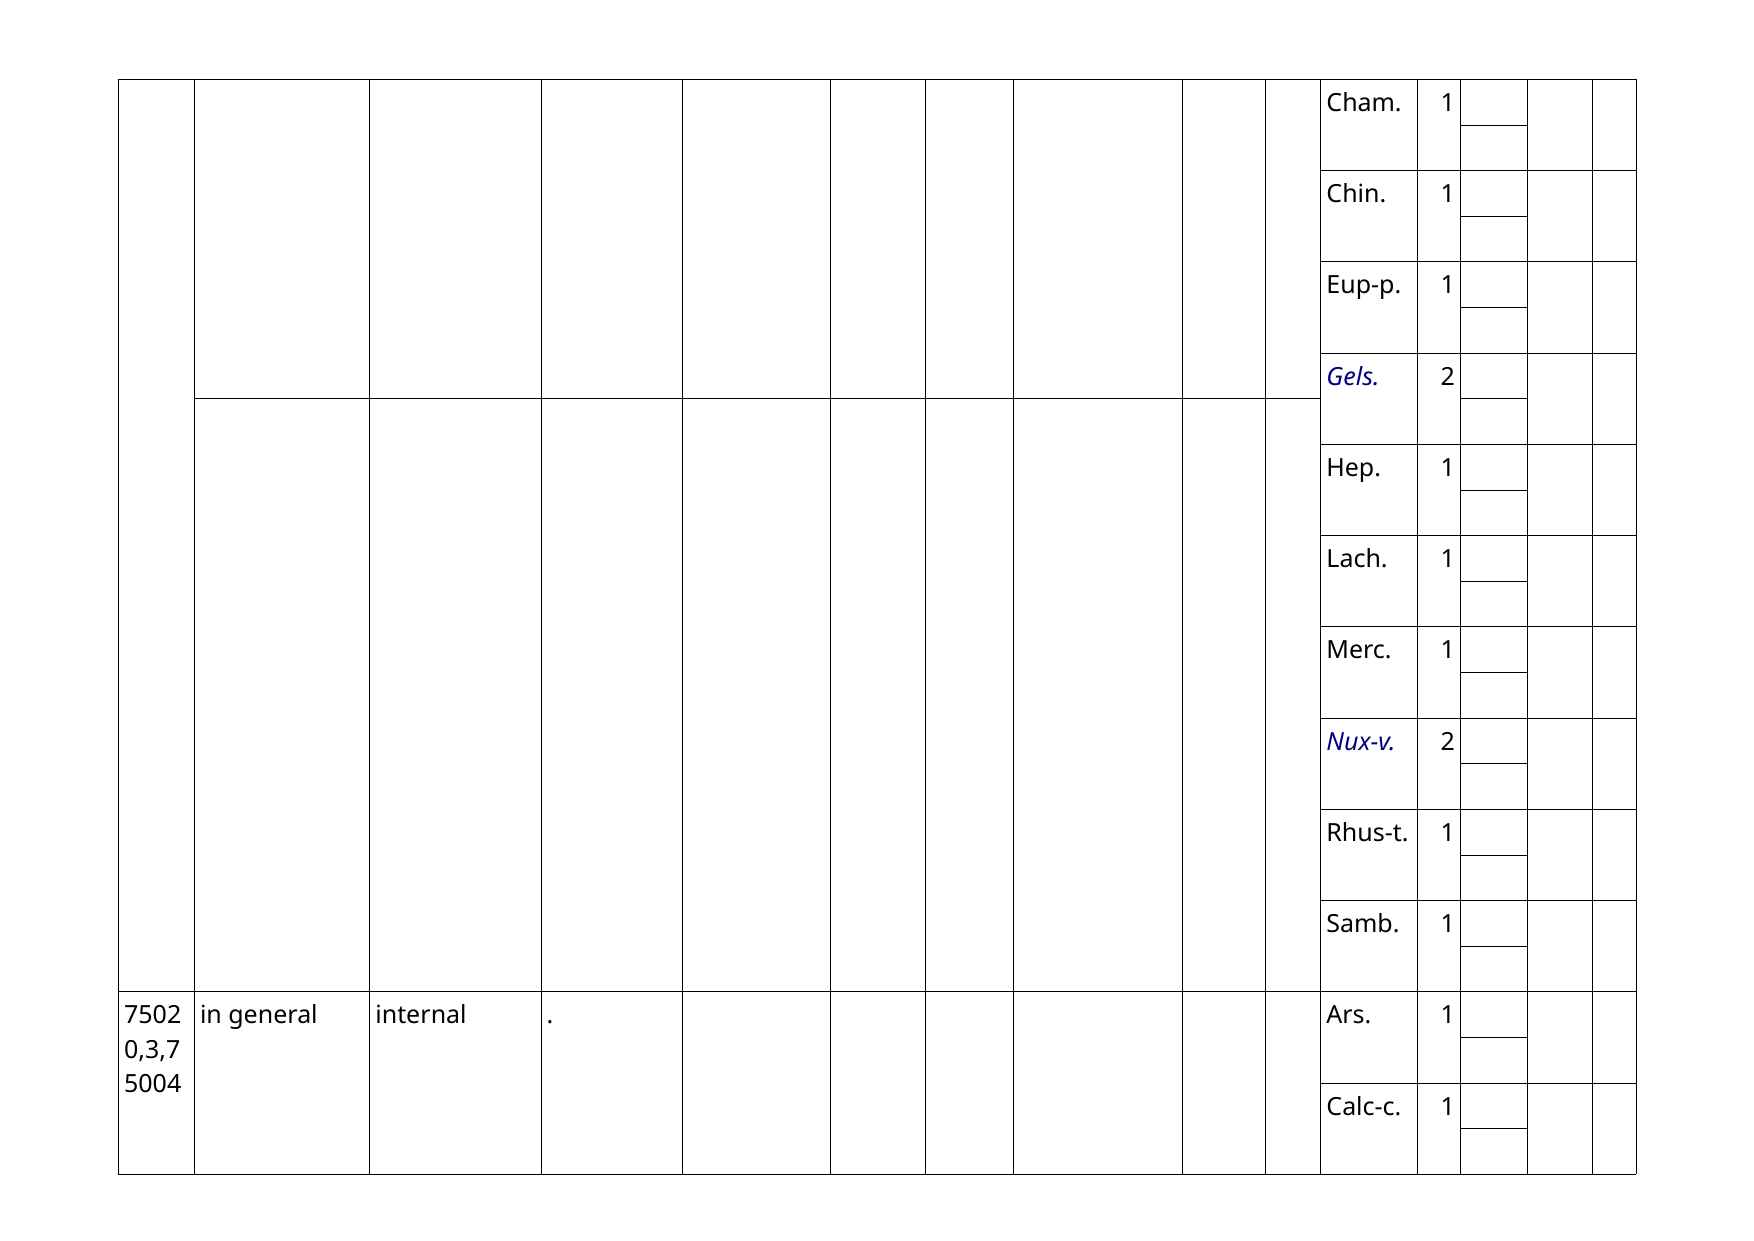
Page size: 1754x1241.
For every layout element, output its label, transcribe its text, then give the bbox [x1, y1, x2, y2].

table_cell [1528, 354, 1592, 444]
table_cell [1461, 764, 1527, 809]
table_cell Eup-p. [1321, 262, 1417, 353]
table_cell [1014, 399, 1182, 991]
table_cell 1 [1418, 445, 1460, 535]
table_cell 1 [1418, 536, 1460, 626]
table_cell [1593, 901, 1636, 991]
table_cell Calc-c. [1321, 1084, 1417, 1174]
table_cell [1593, 354, 1636, 444]
table_cell [1593, 262, 1636, 353]
table_cell [1528, 536, 1592, 626]
table_cell [831, 992, 925, 1174]
table_cell [1593, 992, 1636, 1083]
table_cell [683, 399, 830, 991]
table_cell 1 [1418, 80, 1460, 170]
table_cell [1461, 445, 1527, 489]
table_cell [1461, 126, 1527, 170]
table_cell [1528, 992, 1592, 1083]
table_cell [1461, 627, 1527, 672]
table_cell 1 [1418, 262, 1460, 353]
table_cell [1528, 719, 1592, 809]
table_cell [1461, 354, 1527, 398]
table_cell [1593, 627, 1636, 718]
table_cell 75020,3,75004 [119, 992, 194, 1174]
table_cell [1266, 80, 1320, 398]
table_cell [1461, 947, 1527, 991]
table_cell 2 [1418, 354, 1460, 444]
table_cell [1528, 171, 1592, 261]
table_cell Ars. [1321, 992, 1417, 1083]
table_cell [1461, 217, 1527, 261]
table_cell [1266, 399, 1320, 991]
table_cell [1593, 1084, 1636, 1174]
table_cell Rhus-t. [1321, 810, 1417, 900]
table_cell [195, 399, 369, 991]
table_cell [1461, 810, 1527, 854]
table_cell [1461, 673, 1527, 718]
table_cell [831, 80, 925, 398]
table_cell [1593, 536, 1636, 626]
table_cell [1593, 80, 1636, 170]
table_cell Cham. [1321, 80, 1417, 170]
table_cell [1461, 491, 1527, 535]
table_cell Merc. [1321, 627, 1417, 718]
table_cell 1 [1418, 810, 1460, 900]
table_cell 1 [1418, 171, 1460, 261]
table_cell [1593, 445, 1636, 535]
table_cell [1461, 992, 1527, 1037]
table_cell Samb. [1321, 901, 1417, 991]
table_cell [1461, 308, 1527, 353]
table_cell [1014, 80, 1182, 398]
table_cell [1593, 810, 1636, 900]
table_cell [1528, 627, 1592, 718]
table_cell Gels. [1321, 354, 1417, 444]
table_cell [1461, 719, 1527, 763]
table_cell 1 [1418, 1084, 1460, 1174]
table_cell [195, 80, 369, 398]
table_cell [683, 80, 830, 398]
table_cell [370, 80, 541, 398]
table_cell [1183, 80, 1265, 398]
table_cell [926, 399, 1013, 991]
table_cell [926, 992, 1013, 1174]
table_cell . [542, 992, 682, 1174]
table_cell [1183, 992, 1265, 1174]
table_cell [1461, 1129, 1527, 1174]
table_cell [1461, 1084, 1527, 1128]
table_cell [1461, 536, 1527, 581]
table_cell [1461, 856, 1527, 900]
table_cell [119, 80, 194, 991]
table_cell [1461, 399, 1527, 444]
table_cell [1593, 719, 1636, 809]
table_cell [1528, 445, 1592, 535]
table_cell [926, 80, 1013, 398]
table_cell [1528, 901, 1592, 991]
table_cell 1 [1418, 992, 1460, 1083]
table_cell [831, 399, 925, 991]
table_cell Hep. [1321, 445, 1417, 535]
table_cell [542, 399, 682, 991]
table_cell [1528, 80, 1592, 170]
table_cell Chin. [1321, 171, 1417, 261]
table_cell [1461, 171, 1527, 216]
table_cell [1593, 171, 1636, 261]
table_cell [1528, 1084, 1592, 1174]
table_cell 1 [1418, 627, 1460, 718]
table_cell [1183, 399, 1265, 991]
table_cell [683, 992, 830, 1174]
table_cell internal [370, 992, 541, 1174]
table_cell 1 [1418, 901, 1460, 991]
table_cell in general [195, 992, 369, 1174]
table_cell [1461, 1038, 1527, 1083]
table_cell [542, 80, 682, 398]
table_cell [1014, 992, 1182, 1174]
table_cell [1461, 80, 1527, 124]
table_cell [1461, 901, 1527, 946]
table_cell [1266, 992, 1320, 1174]
table_cell [1461, 582, 1527, 626]
table_cell [1528, 810, 1592, 900]
table_cell Nux-v. [1321, 719, 1417, 809]
table_cell [370, 399, 541, 991]
table_cell 2 [1418, 719, 1460, 809]
table_cell [1461, 262, 1527, 307]
table_cell Lach. [1321, 536, 1417, 626]
table_cell [1528, 262, 1592, 353]
